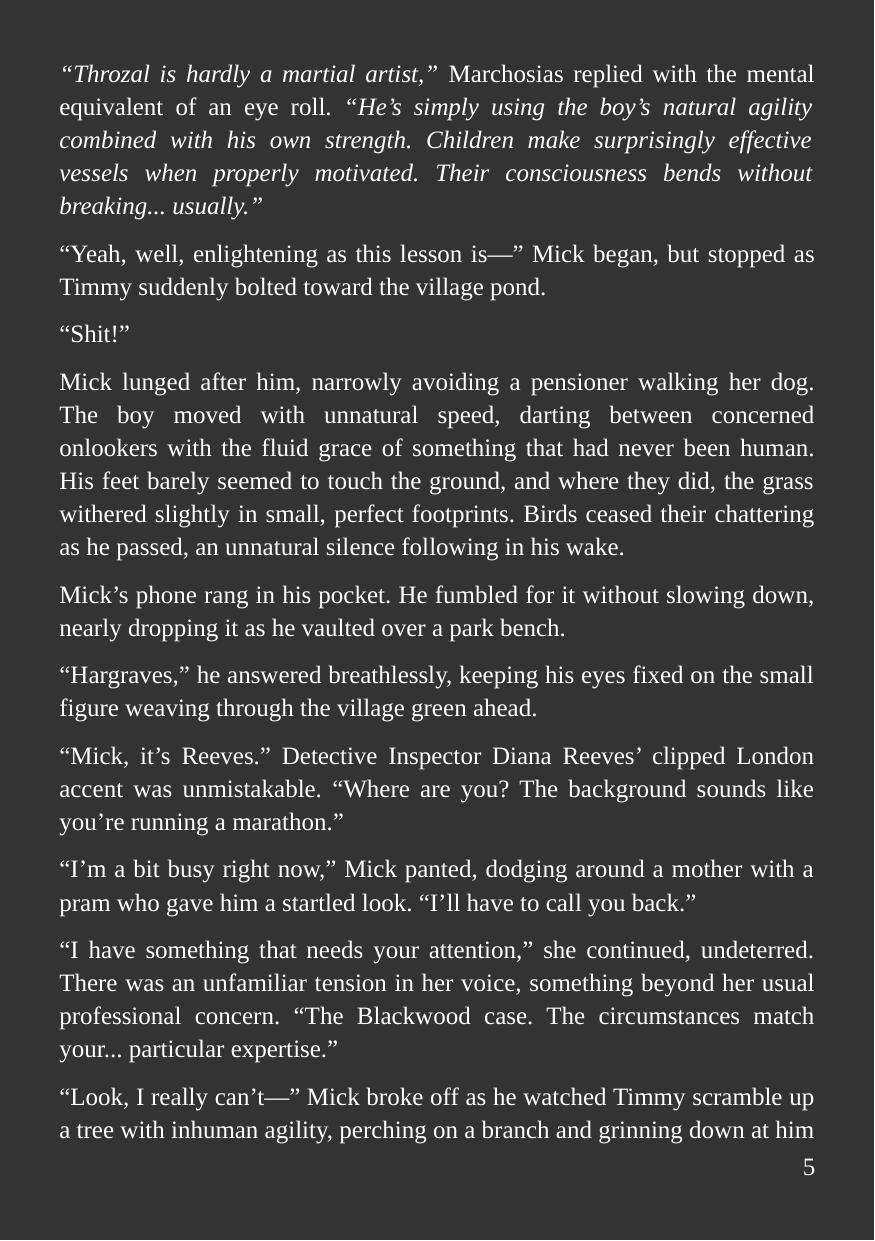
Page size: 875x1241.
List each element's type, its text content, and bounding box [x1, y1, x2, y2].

text “Yeah, well, enlightening as this lesson is—” Mick began, but stopped as Timmy suddenly bolted toward the village pond. [59, 239, 815, 301]
text “I have something that needs your attention,” she continued, undeterred. There was an unfamiliar tension in her voice, something beyond her usual professional concern. “The Blackwood case. The circumstances match your... particular expertise.” [59, 935, 815, 1063]
text “Mick, it’s Reeves.” Detective Inspector Diana Reeves’ clipped London accent was unmistakable. “Where are you? The background sounds like you’re running a marathon.” [59, 741, 815, 836]
text Mick lunged after him, narrowly avoiding a pensioner walking her dog. The boy moved with unnatural speed, darting between concerned onlookers with the fluid grace of something that had never been human. His feet barely seemed to touch the ground, and where they did, the grass withered slightly in small, perfect footprints. Birds ceased their chattering as he passed, an unnatural silence following in his wake. [59, 367, 815, 561]
text “I’m a bit busy right now,” Mick panted, dodging around a mother with a pram who gave him a startled look. “I’ll have to call you back.” [59, 854, 815, 916]
text “Shit!” [59, 319, 815, 348]
text “Look, I really can’t—” Mick broke off as he watched Timmy scramble up a tree with inhuman agility, perching on a branch and grinning down at him [59, 1082, 815, 1144]
text Mick’s phone rang in his pocket. He fumbled for it without slowing down, nearly dropping it as he vaulted over a park bench. [59, 580, 815, 641]
text “Throzal is hardly a martial artist,” Marchosias replied with the mental equivalent of an eye roll. “He’s simply using the boy’s natural agility combined with his own strength. Children make surprisingly effective vessels when properly motivated. Their consciousness bends without breaking... usually.” [59, 59, 815, 220]
text “Hargraves,” he answered breathlessly, keeping his eyes fixed on the small figure weaving through the village green ahead. [59, 660, 815, 722]
